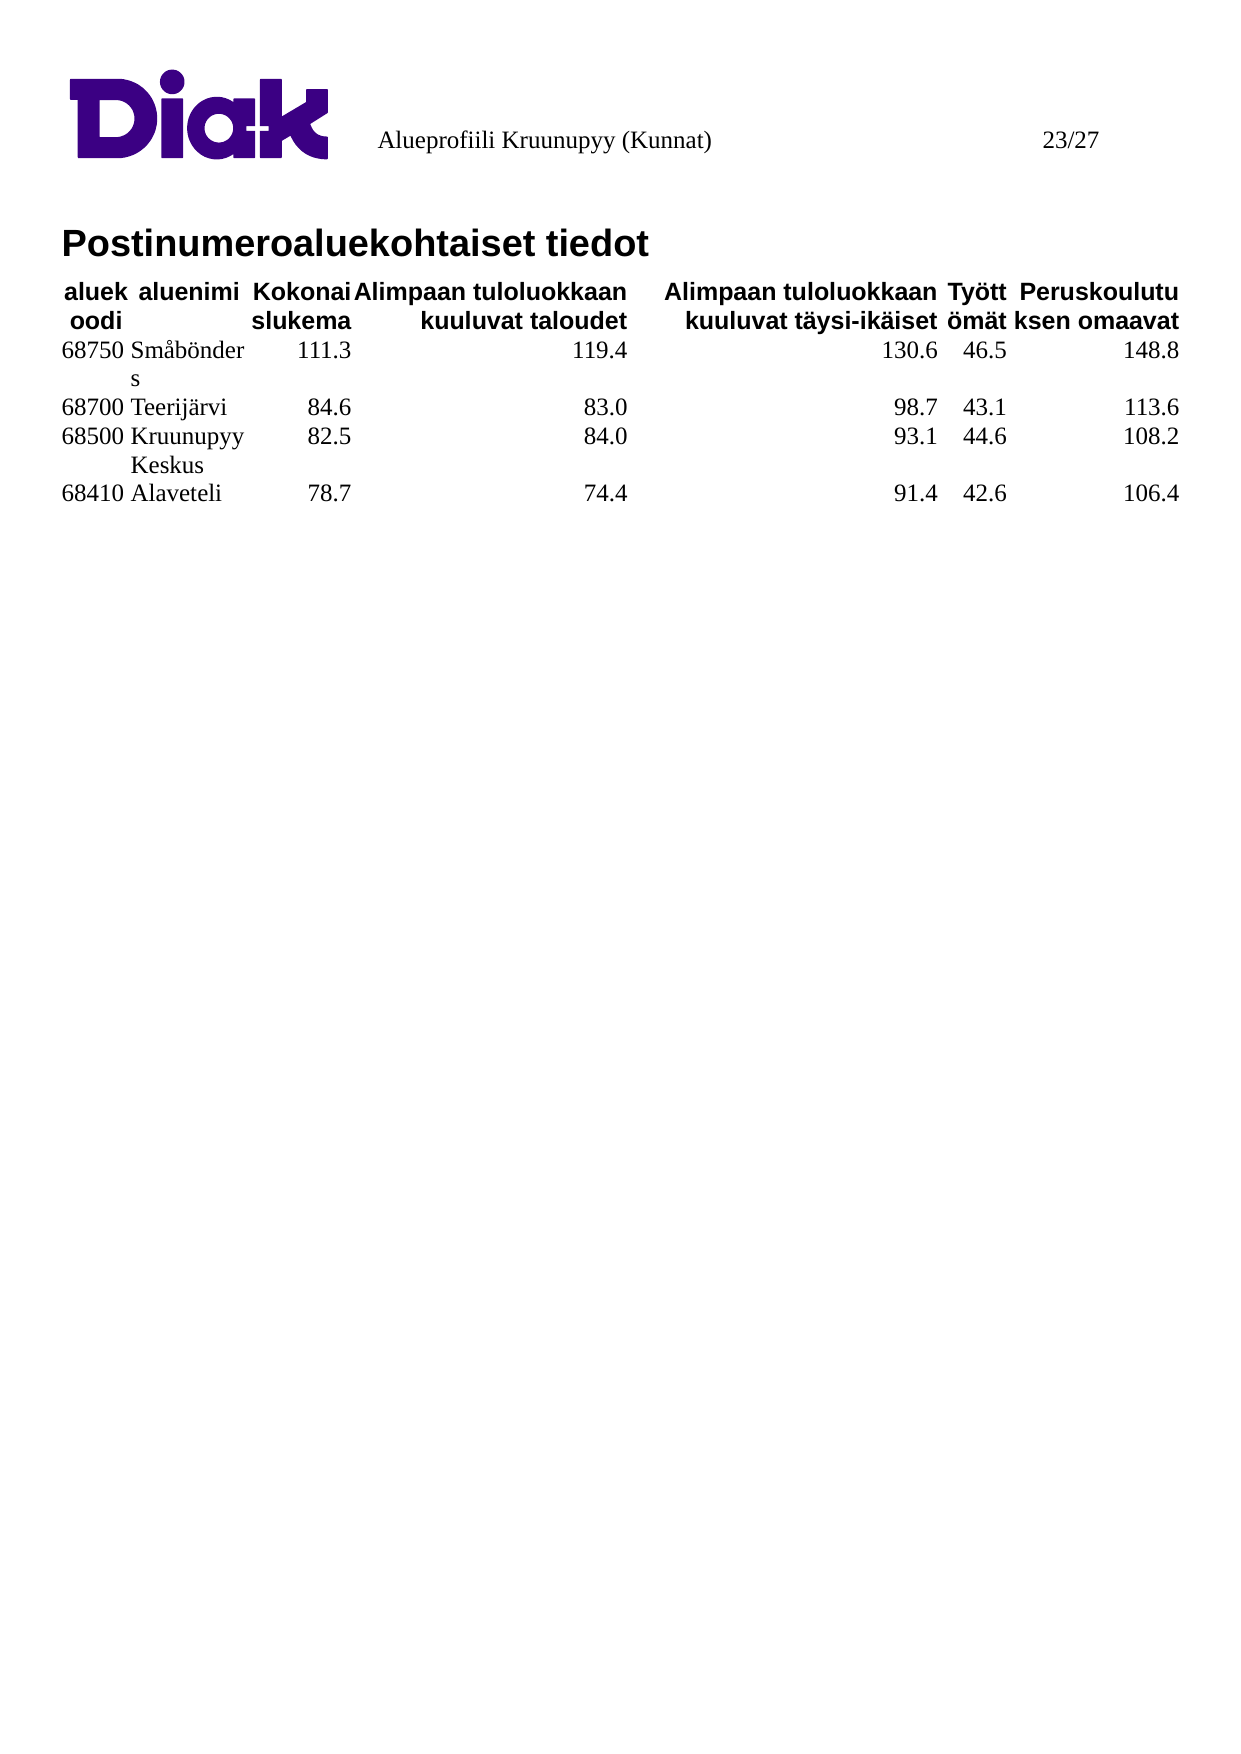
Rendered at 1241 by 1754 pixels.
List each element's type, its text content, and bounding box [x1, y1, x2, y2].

table_cell 78.7 [248, 479, 351, 507]
table_cell 98.7 [627, 392, 938, 421]
table_cell 91.4 [627, 479, 938, 507]
table_header aluekoodi [61, 277, 130, 335]
table_cell 83.0 [351, 392, 627, 421]
table_cell 74.4 [351, 479, 627, 507]
table_cell 44.6 [938, 421, 1007, 478]
table_header Peruskoulutuksen omaavat [1007, 277, 1179, 335]
table_header Alimpaan tuloluokkaan kuuluvat taloudet [351, 277, 627, 335]
table_cell Teerijärvi [130, 392, 248, 421]
table_cell 68750 [61, 335, 130, 392]
table_cell 111.3 [248, 335, 351, 392]
table_cell 43.1 [938, 392, 1007, 421]
subtitle Postinumeroaluekohtaiset tiedot [61, 221, 1179, 265]
table_cell 93.1 [627, 421, 938, 478]
table_cell 108.2 [1007, 421, 1179, 478]
table_cell 148.8 [1007, 335, 1179, 392]
table_cell 68500 [61, 421, 130, 478]
table_cell 119.4 [351, 335, 627, 392]
table_cell 84.0 [351, 421, 627, 478]
table_header Työttömät [938, 277, 1007, 335]
table_cell 42.6 [938, 479, 1007, 507]
table_cell 84.6 [248, 392, 351, 421]
table_cell 130.6 [627, 335, 938, 392]
table_cell 106.4 [1007, 479, 1179, 507]
table_cell Kruunupyy Keskus [130, 421, 248, 478]
table_header Kokonaislukema [248, 277, 351, 335]
table_cell Alaveteli [130, 479, 248, 507]
table_header Alimpaan tuloluokkaan kuuluvat täysi-ikäiset [627, 277, 938, 335]
table_header aluenimi [130, 277, 248, 335]
table_cell Småbönders [130, 335, 248, 392]
table_cell 46.5 [938, 335, 1007, 392]
table_cell 82.5 [248, 421, 351, 478]
table_cell 113.6 [1007, 392, 1179, 421]
table_cell 68410 [61, 479, 130, 507]
table_cell 68700 [61, 392, 130, 421]
